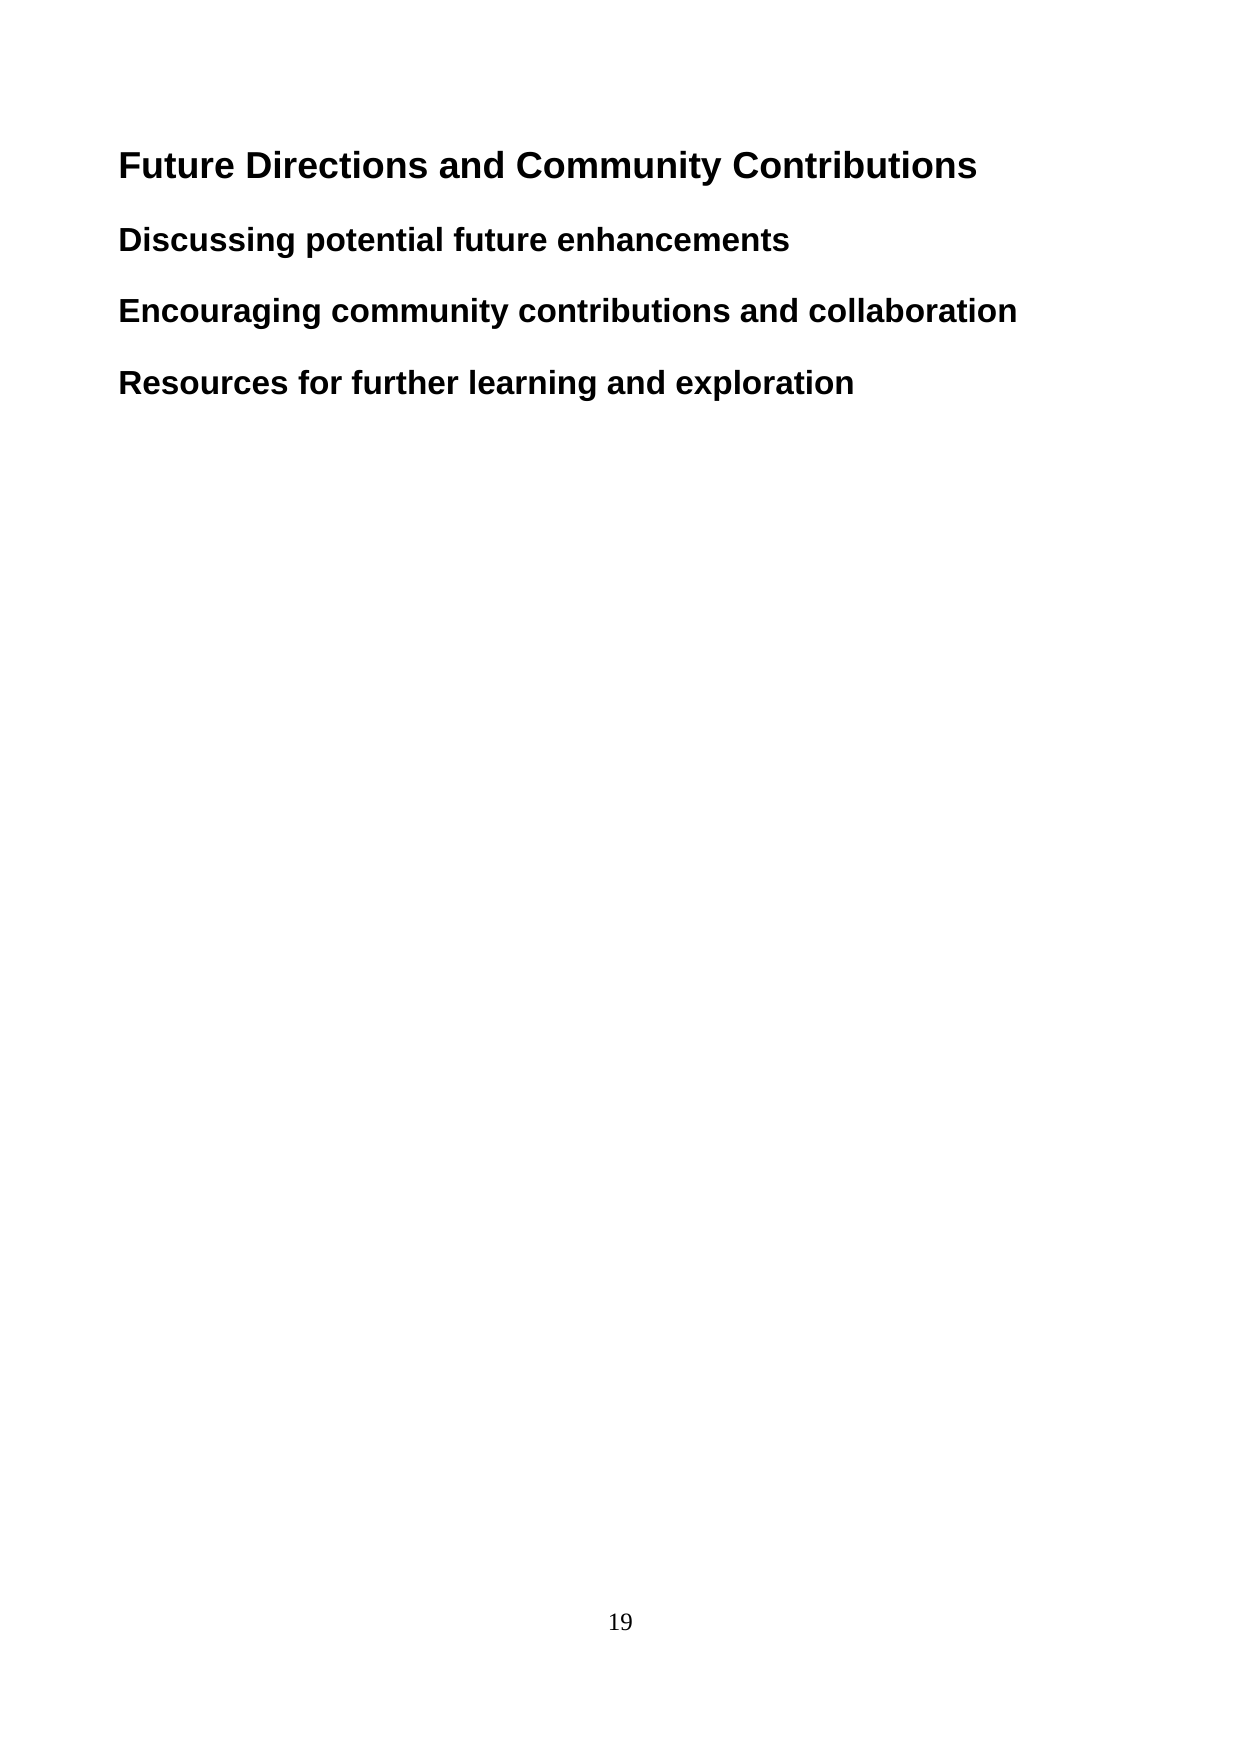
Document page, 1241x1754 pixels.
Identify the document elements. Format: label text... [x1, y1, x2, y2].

subtitle Discussing potential future enhancements [118, 219, 1122, 258]
subtitle Encouraging community contributions and collaboration [118, 291, 1122, 330]
subtitle Future Directions and Community Contributions [118, 143, 1122, 186]
subtitle Resources for further learning and exploration [118, 363, 1122, 402]
